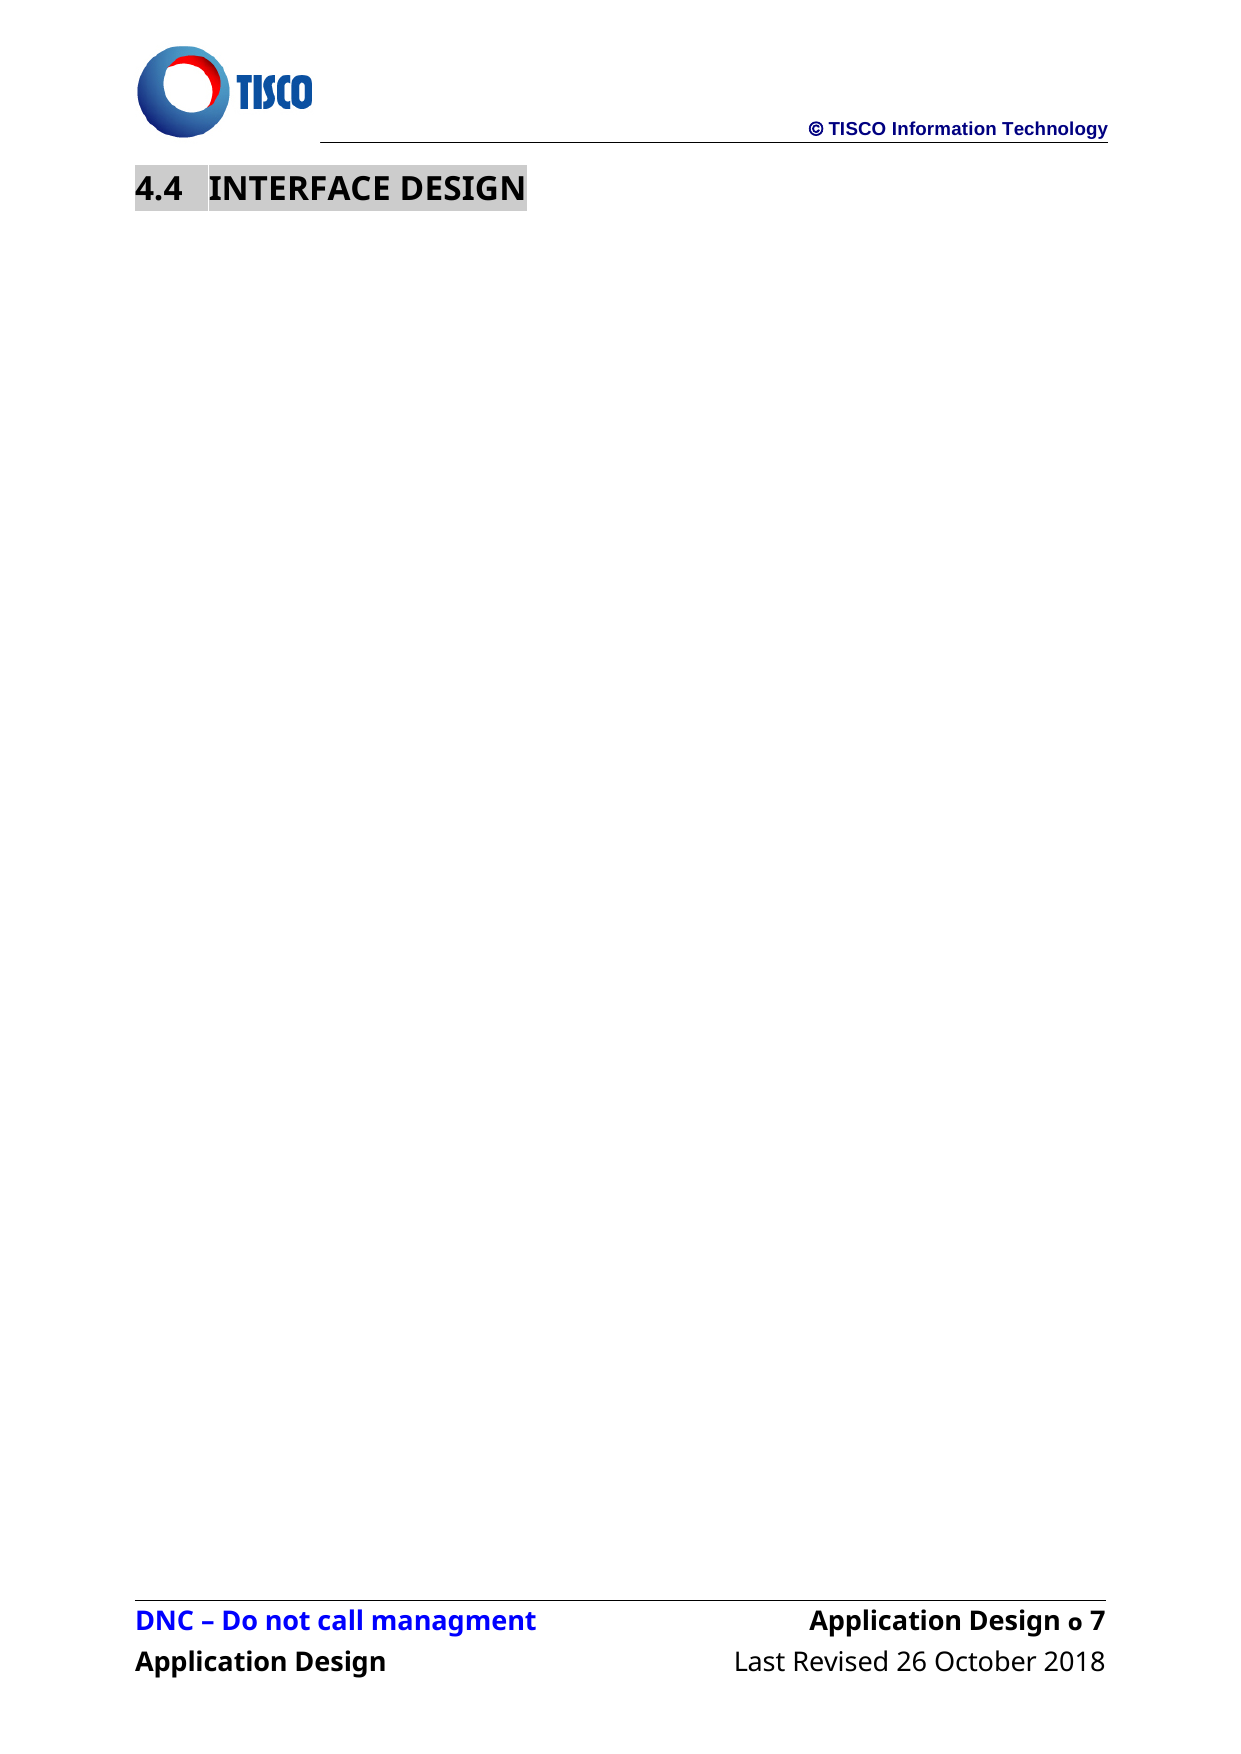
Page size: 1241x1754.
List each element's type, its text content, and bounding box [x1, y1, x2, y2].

text 4.4 INTERFACE DESIGN [135, 165, 1106, 211]
